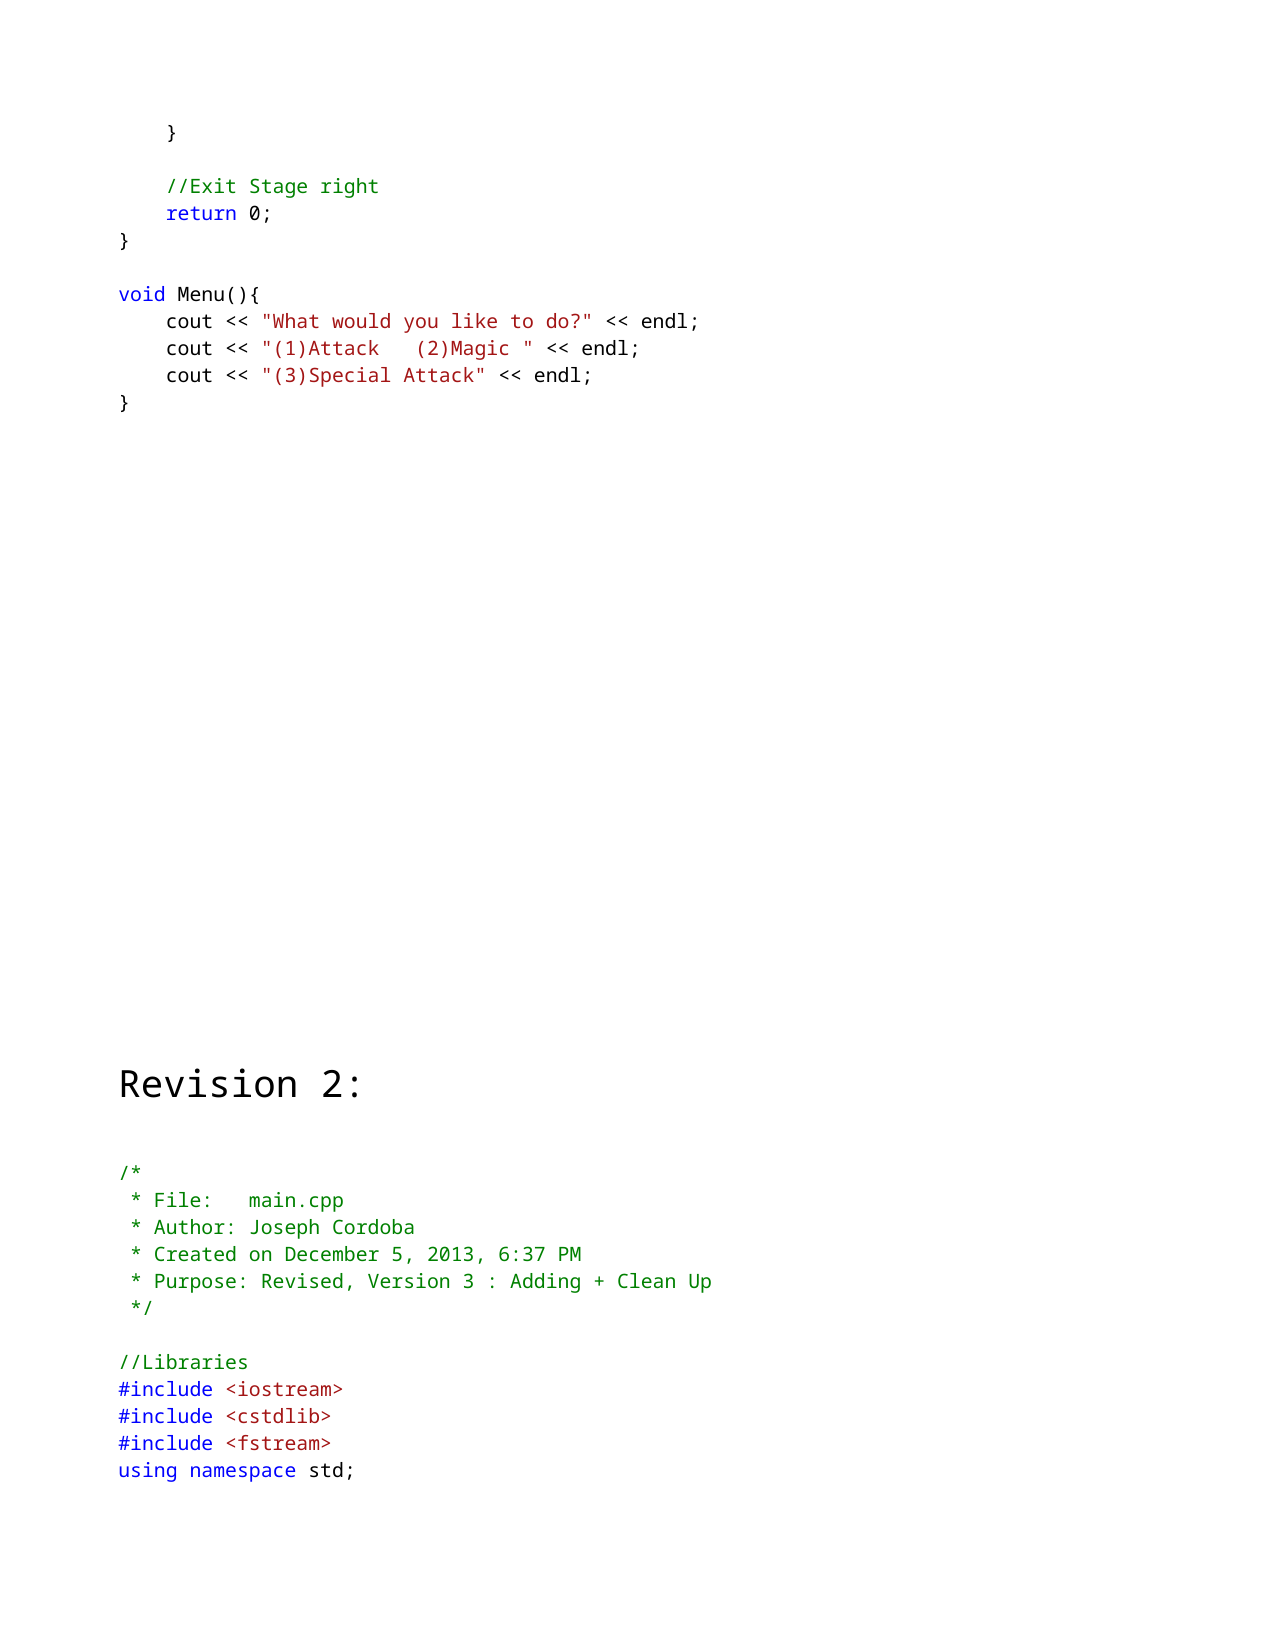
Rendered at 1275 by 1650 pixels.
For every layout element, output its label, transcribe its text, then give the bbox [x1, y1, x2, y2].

text cout << "(3)Special Attack" << endl; [118, 361, 1157, 388]
text * Author: Joseph Cordoba [118, 1213, 1157, 1240]
text * File: main.cpp [118, 1186, 1157, 1213]
text #include <cstdlib> [118, 1402, 1157, 1429]
text } [118, 388, 1157, 415]
text cout << "(1)Attack (2)Magic " << endl; [118, 334, 1157, 361]
text } [118, 226, 1157, 253]
text /* [118, 1159, 1157, 1186]
text * Purpose: Revised, Version 3 : Adding + Clean Up [118, 1267, 1157, 1294]
text #include <fstream> [118, 1429, 1157, 1456]
text //Libraries [118, 1348, 1157, 1375]
text Revision 2: [118, 1057, 1157, 1108]
text //Exit Stage right [118, 172, 1157, 199]
text void Menu(){ [118, 280, 1157, 307]
text using namespace std; [118, 1456, 1157, 1483]
text */ [118, 1294, 1157, 1321]
text return 0; [118, 199, 1157, 226]
text } [118, 118, 1157, 145]
text * Created on December 5, 2013, 6:37 PM [118, 1240, 1157, 1267]
text #include <iostream> [118, 1375, 1157, 1402]
text cout << "What would you like to do?" << endl; [118, 307, 1157, 334]
